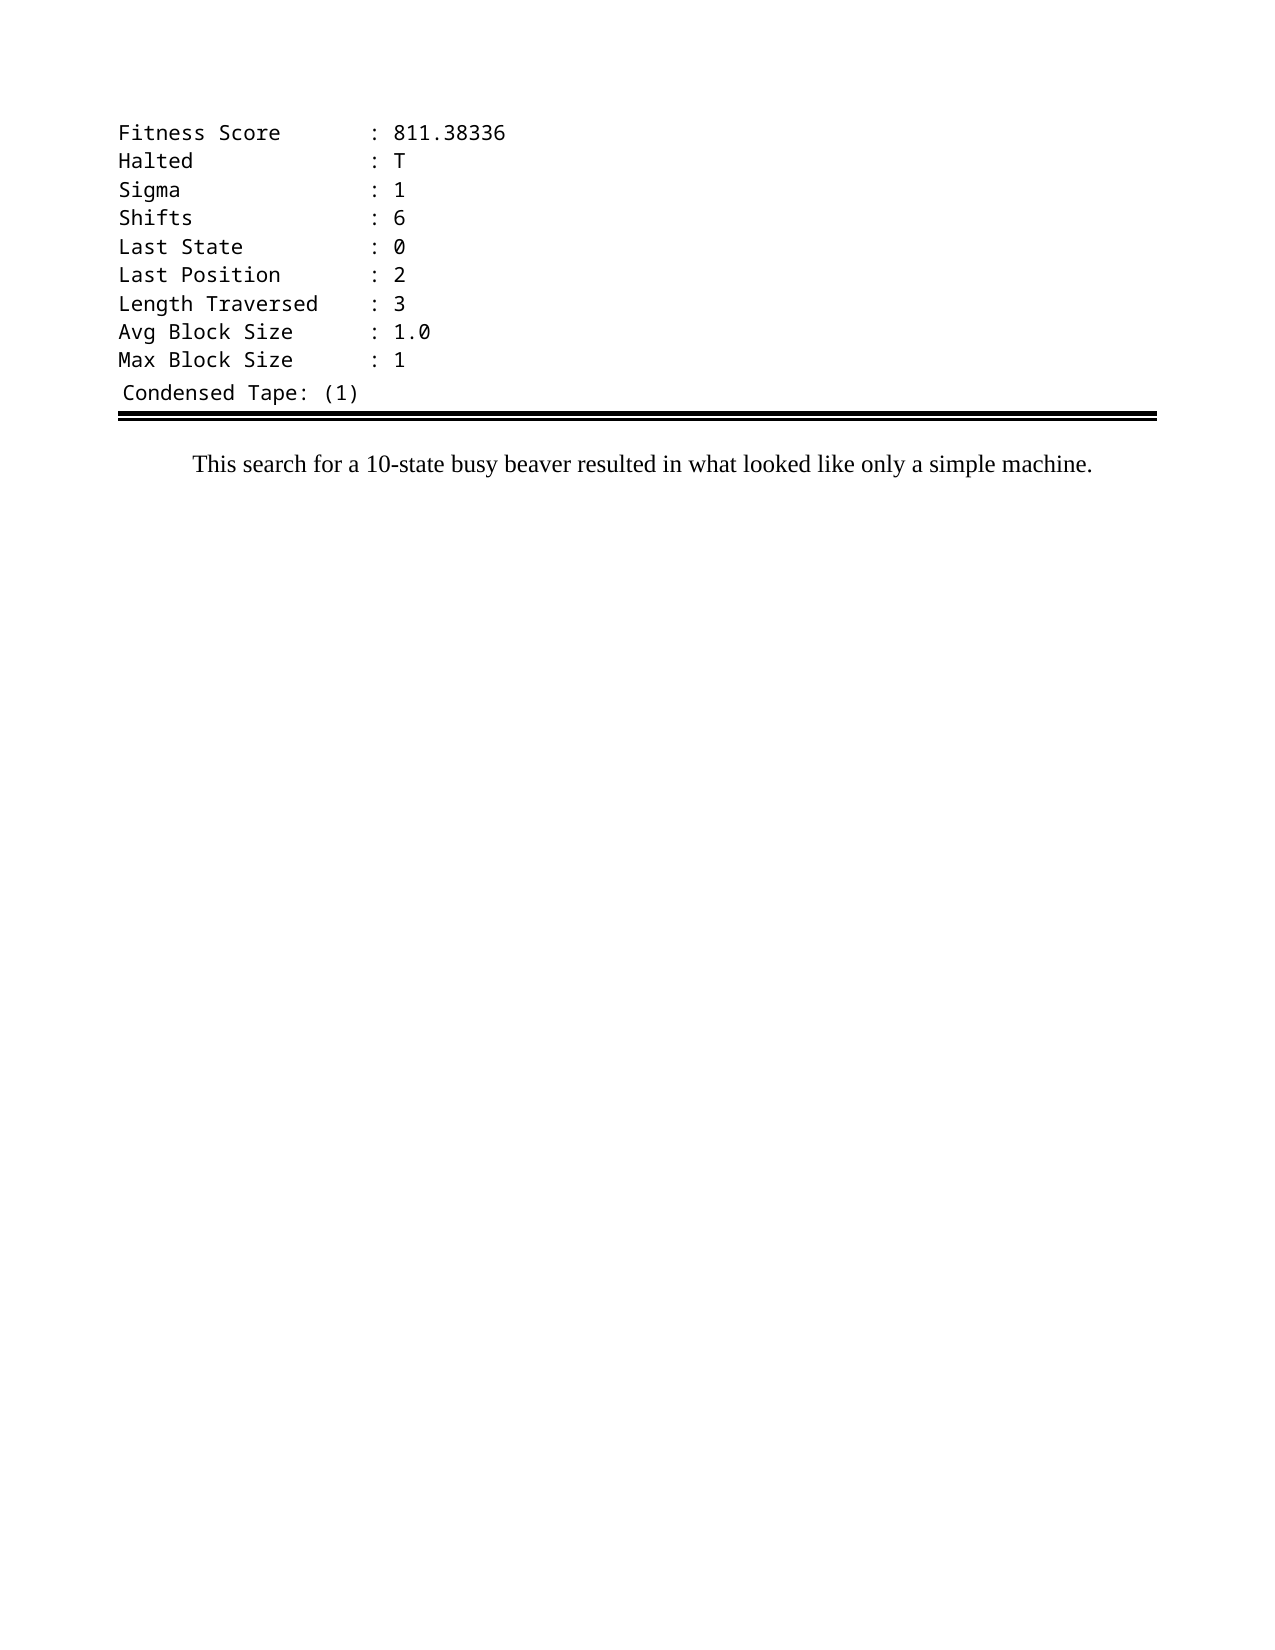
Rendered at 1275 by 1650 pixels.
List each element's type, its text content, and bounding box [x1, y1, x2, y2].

text Condensed Tape: (1) [118, 374, 1157, 411]
text Fitness Score : 811.38336 [118, 118, 1157, 147]
text Avg Block Size : 1.0 [118, 317, 1157, 346]
text Halted : T [118, 147, 1157, 175]
text Shifts : 6 [118, 203, 1157, 232]
text Length Traversed : 3 [118, 289, 1157, 317]
text Max Block Size : 1 [118, 346, 1157, 374]
text Sigma : 1 [118, 175, 1157, 203]
text This search for a 10-state busy beaver resulted in what looked like only a simple machine. [118, 449, 1157, 478]
text Last Position : 2 [118, 260, 1157, 289]
text Last State : 0 [118, 232, 1157, 260]
